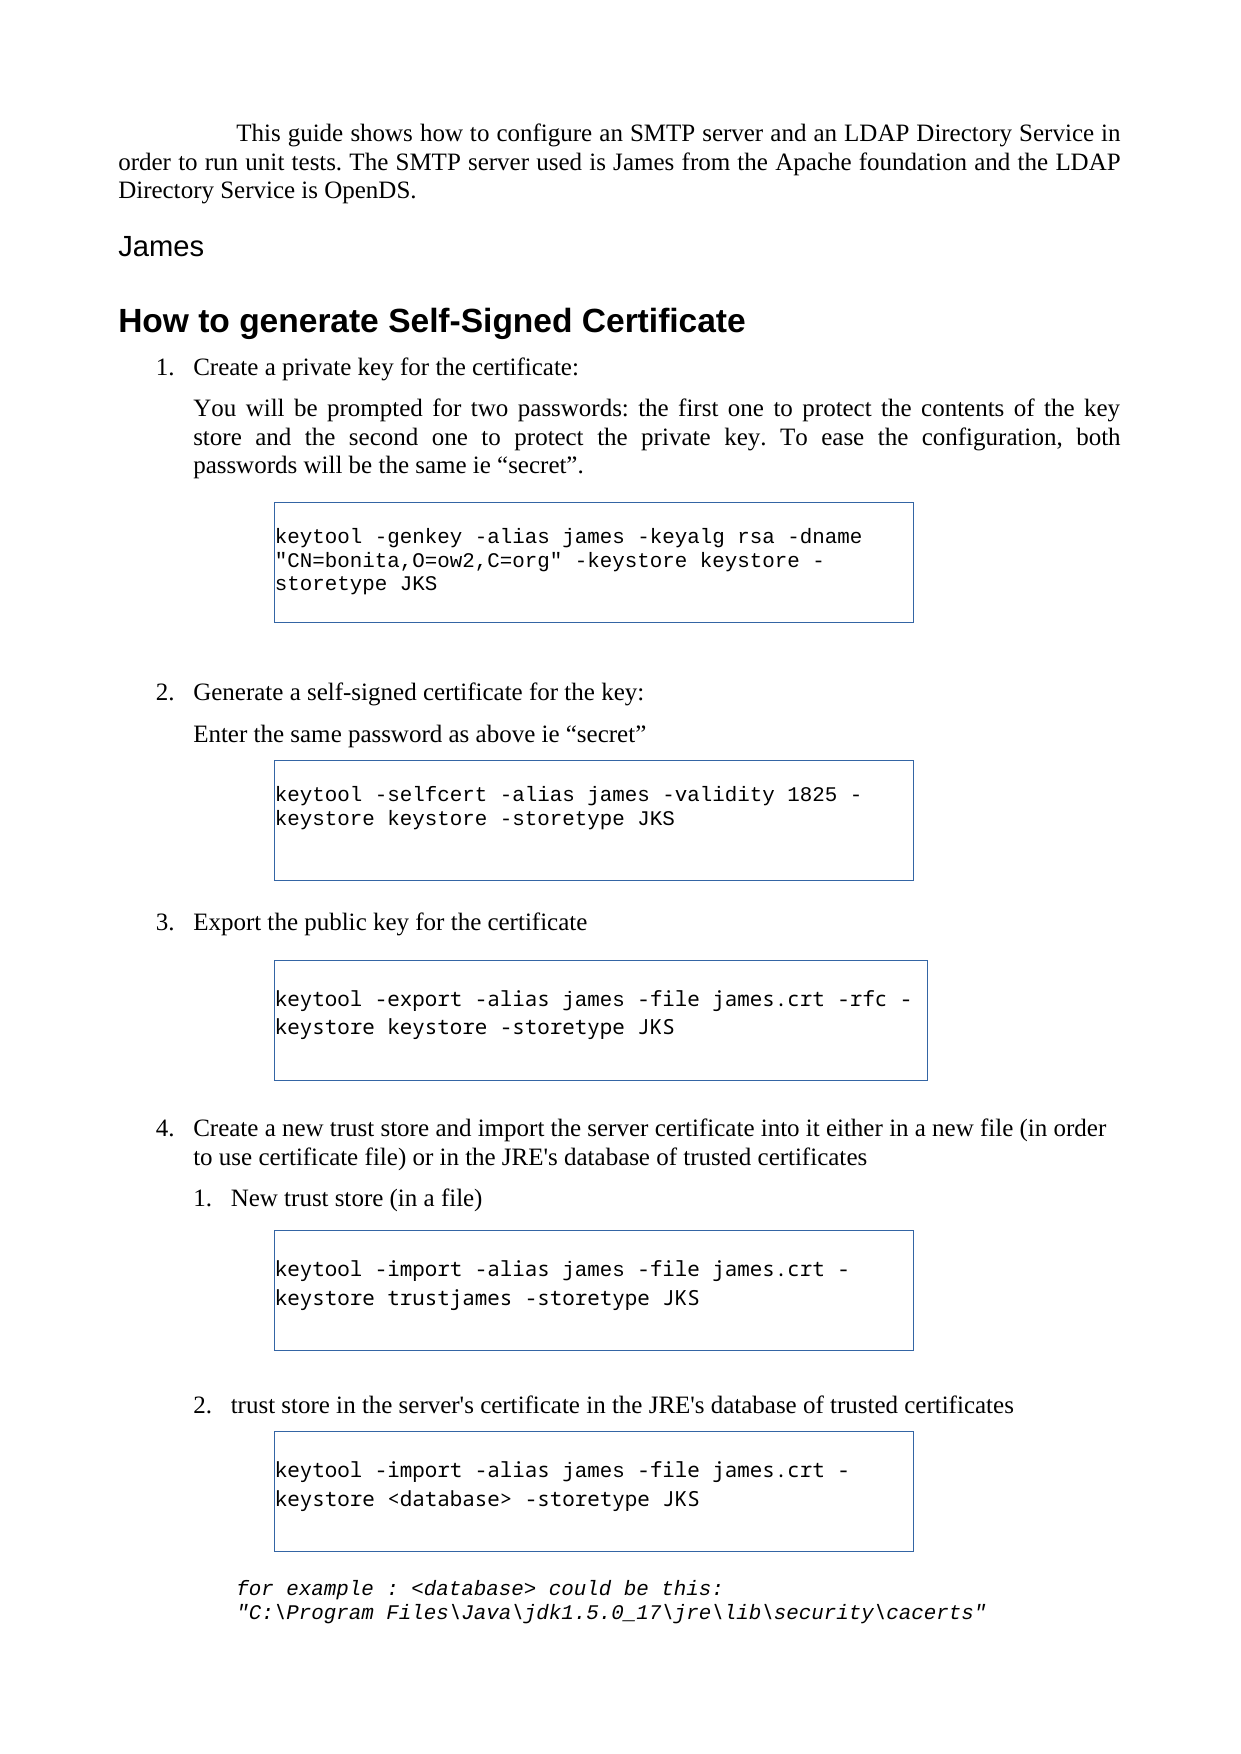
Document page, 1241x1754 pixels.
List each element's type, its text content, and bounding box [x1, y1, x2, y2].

list Enter the same password as above ie “secret” [156, 719, 1122, 747]
list Create a new trust store and import the server certificate into it either in a new file (in order to use certificate file) or in the JRE's database of trusted certificates [156, 1113, 1122, 1171]
subtitle James [118, 229, 1122, 263]
list You will be prompted for two passwords: the first one to protect the contents of the key store and the second one to protect the private key. To ease the configuration, both passwords will be the same ie “secret”. [156, 393, 1122, 479]
list Generate a self-signed certificate for the key: [156, 677, 1122, 706]
list New trust store (in a file) [193, 1183, 1122, 1212]
list Create a private key for the certificate: [156, 352, 1122, 380]
subtitle How to generate Self-Signed Certificate [118, 300, 1122, 339]
text This guide shows how to configure an SMTP server and an LDAP Directory Service in order to run unit tests. The SMTP server used is James from the Apache foundation and the LDAP Directory Service is OpenDS. [118, 118, 1122, 204]
list Export the public key for the certificate [156, 907, 1122, 936]
text for example : <database> could be this: [236, 1578, 1122, 1602]
list trust store in the server's certificate in the JRE's database of trusted certificates [193, 1390, 1122, 1418]
list "C:\Program Files\Java\jdk1.5.0_17\jre\lib\security\cacerts" [236, 1602, 1122, 1625]
